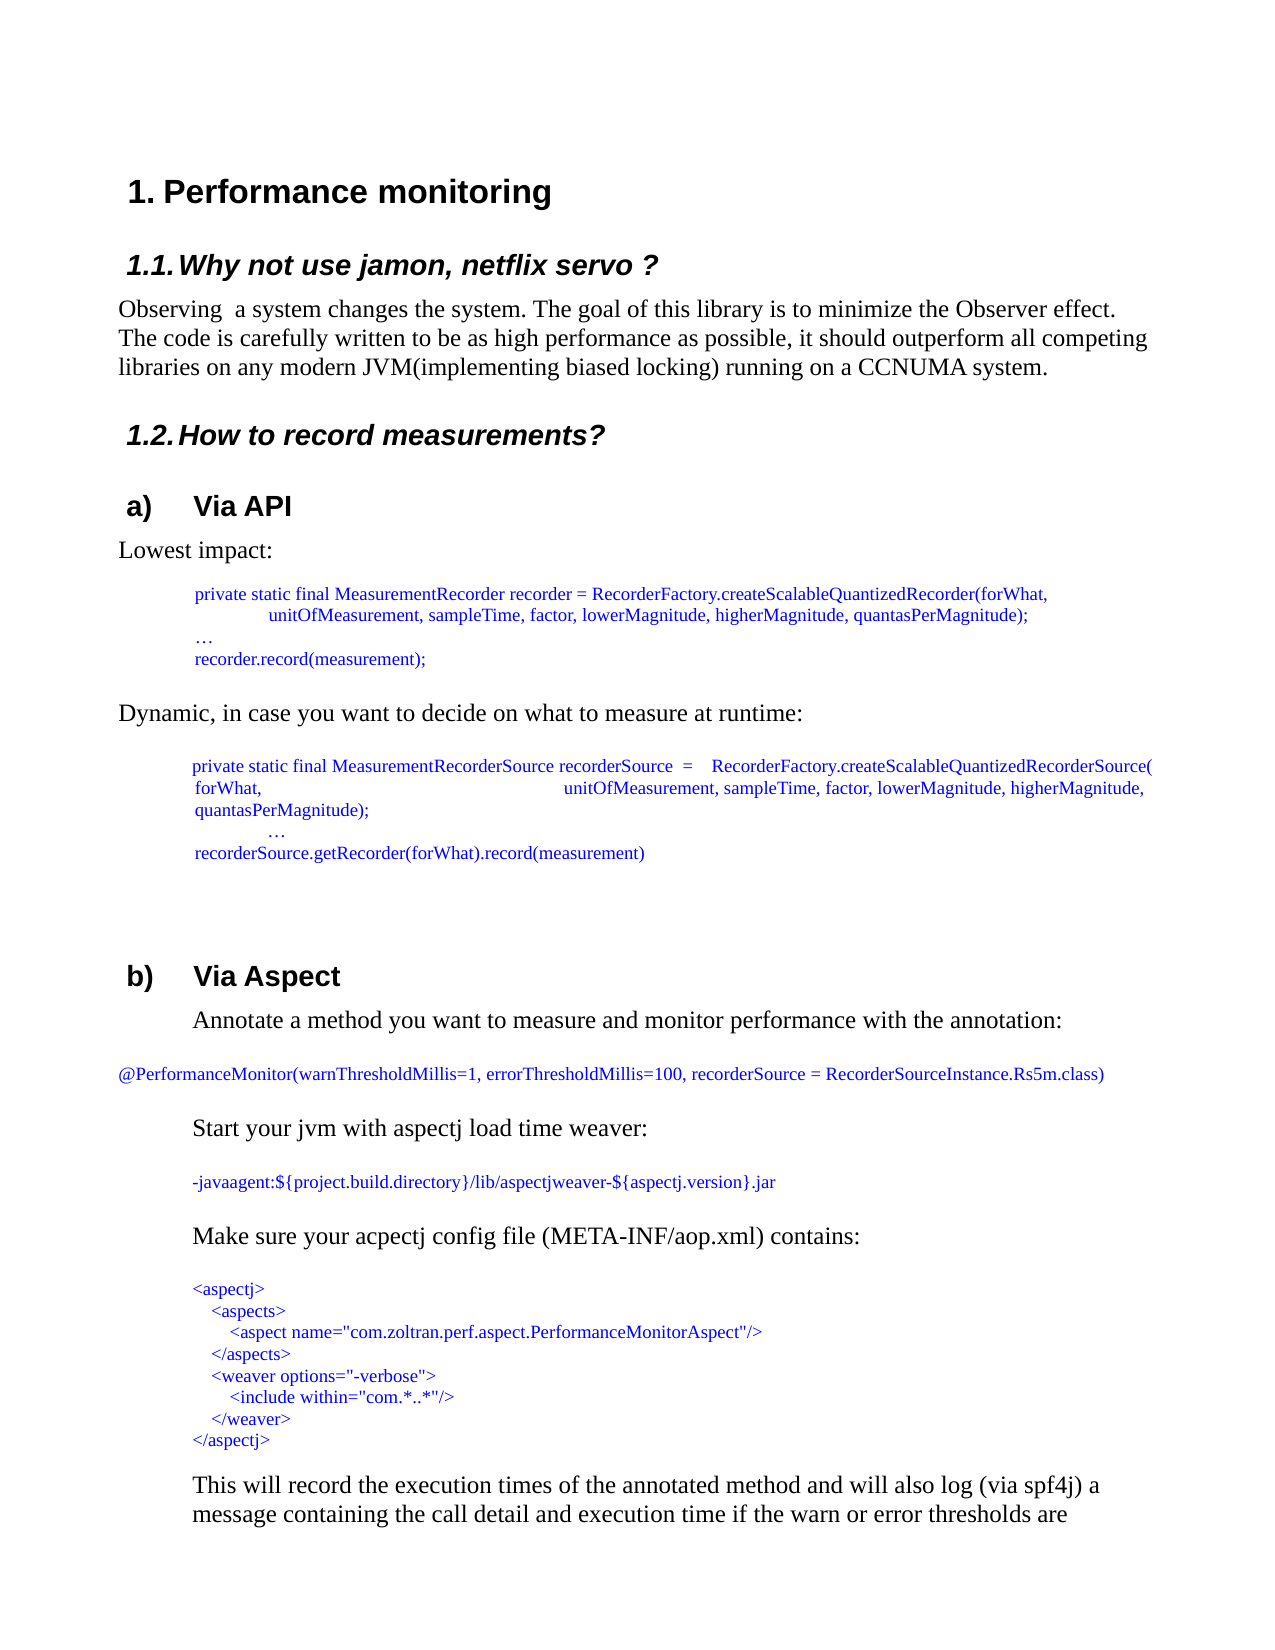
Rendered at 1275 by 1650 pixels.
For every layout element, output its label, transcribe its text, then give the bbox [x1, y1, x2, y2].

subtitle Via Aspect [118, 959, 1157, 993]
text private static final MeasurementRecorder recorder = RecorderFactory.createScalableQuantizedRecorder(forWhat, unitOfMeasurement, sampleTime, factor, lowerMagnitude, higherMagnitude, quantasPerMagnitude); [194, 583, 1157, 626]
text Lowest impact: [118, 535, 1157, 564]
text Dynamic, in case you want to decide on what to measure at runtime: [118, 698, 1157, 727]
text private static final MeasurementRecorderSource recorderSource = RecorderFactory.createScalableQuantizedRecorderSource( forWhat, unitOfMeasurement, sampleTime, factor, lowerMagnitude, higherMagnitude, quantasPerMagnitude); [192, 755, 1157, 820]
subtitle Via API [118, 489, 1157, 522]
text … [194, 626, 1157, 647]
text Observing a system changes the system. The goal of this library is to minimize the Observer effect. The code is carefully written to be as high performance as possible, it should outperform all competing libraries on any modern JVM(implementing biased locking) running on a CCNUMA system. [118, 294, 1157, 380]
text </aspects> [192, 1343, 1157, 1364]
subtitle Why not use jamon, netflix servo ? [118, 248, 1157, 282]
text Annotate a method you want to measure and monitor performance with the annotation: [118, 1005, 1157, 1034]
text Make sure your acpectj config file (META-INF/aop.xml) contains: [118, 1221, 1157, 1249]
subtitle How to record measurements? [118, 418, 1157, 451]
text recorderSource.getRecorder(forWhat).record(measurement) [193, 842, 1157, 863]
text <aspect name="com.zoltran.perf.aspect.PerformanceMonitorAspect"/> [192, 1321, 1157, 1343]
text <aspects> [192, 1300, 1157, 1321]
text Start your jvm with aspectj load time weaver: [118, 1113, 1157, 1142]
text </weaver> [192, 1408, 1157, 1429]
text -javaagent:${project.build.directory}/lib/aspectjweaver-${aspectj.version}.jar [118, 1171, 1157, 1192]
text <include within="com.*..*"/> [192, 1386, 1157, 1408]
text recorder.record(measurement); [194, 647, 1157, 669]
text @PerformanceMonitor(warnThresholdMillis=1, errorThresholdMillis=100, recorderSource = RecorderSourceInstance.Rs5m.class) [118, 1063, 1157, 1084]
text … [193, 820, 1157, 842]
text <weaver options="-verbose"> [192, 1364, 1157, 1386]
text </aspectj> [192, 1429, 1157, 1451]
subtitle Performance monitoring [118, 172, 1157, 211]
text <aspectj> [192, 1278, 1157, 1300]
text This will record the execution times of the annotated method and will also log (via spf4j) a message containing the call detail and execution time if the warn or error thresholds are [192, 1470, 1157, 1527]
